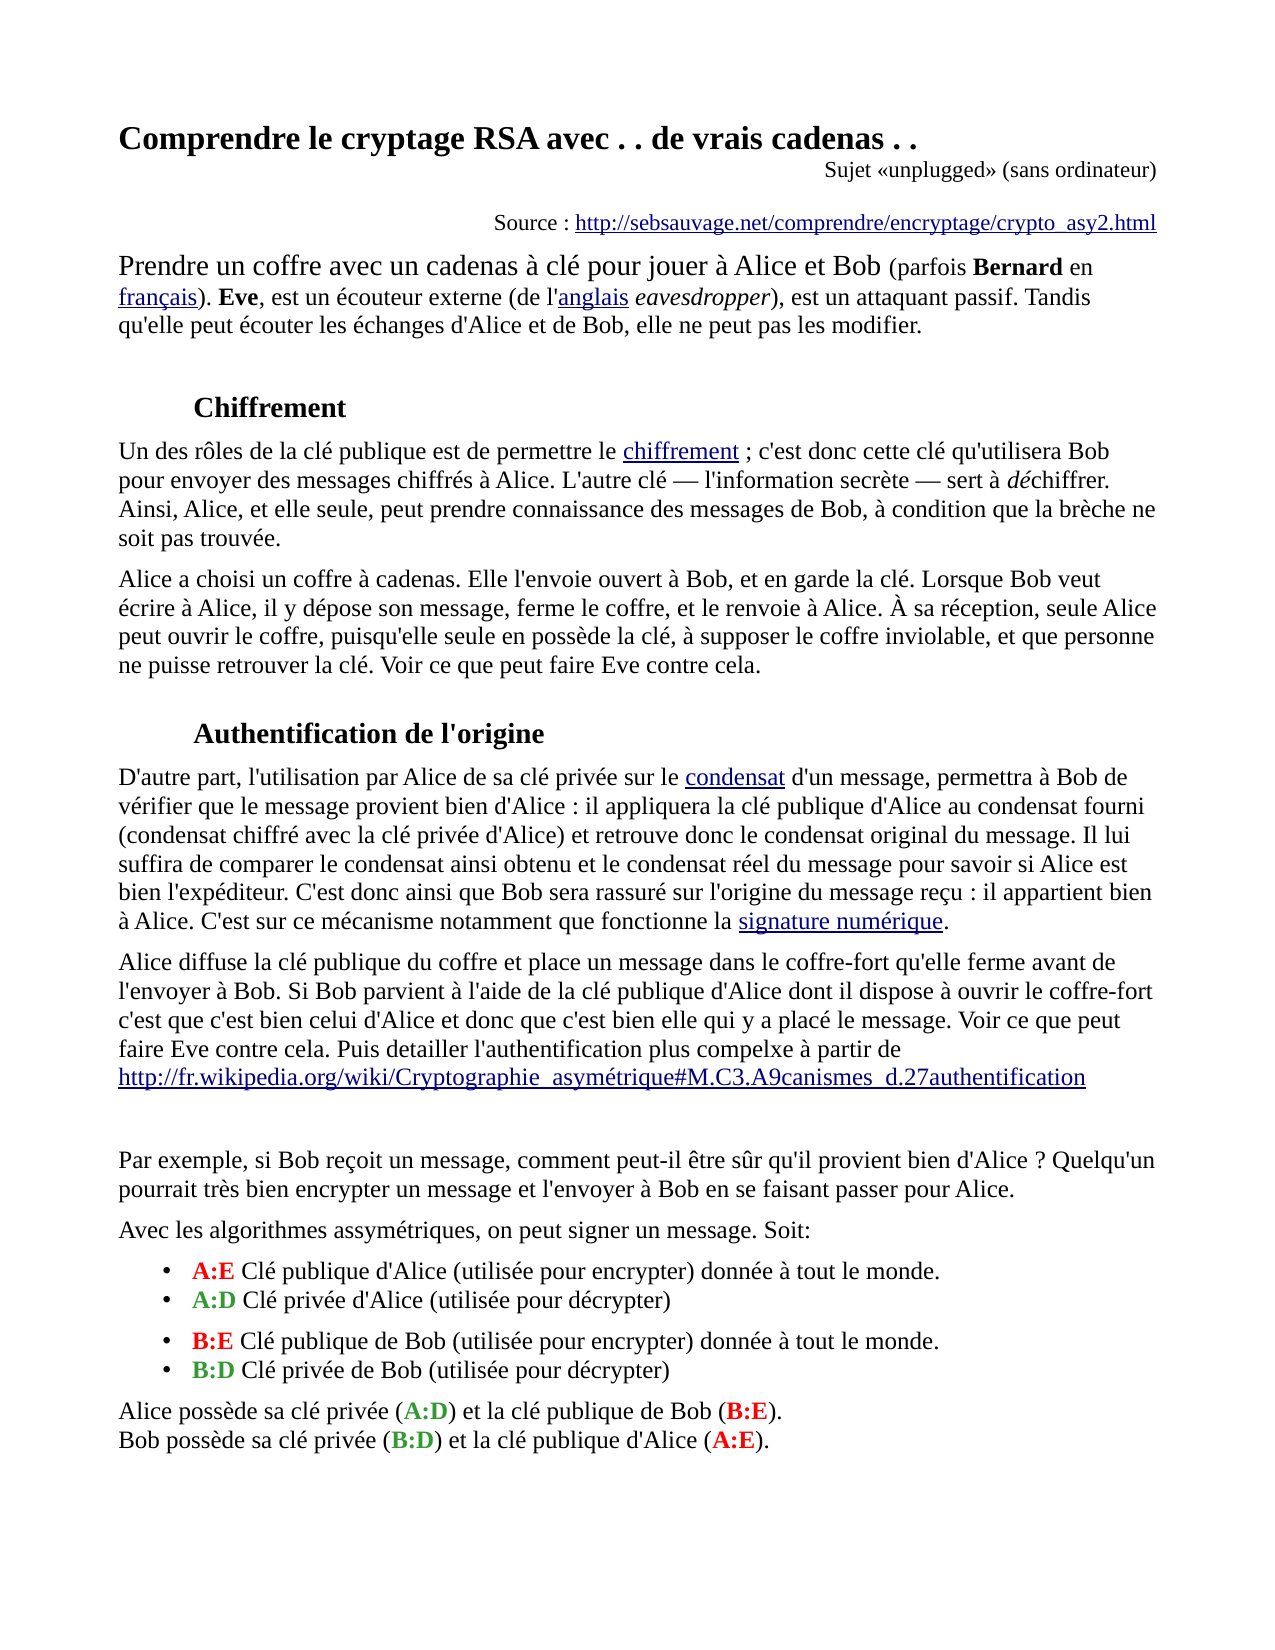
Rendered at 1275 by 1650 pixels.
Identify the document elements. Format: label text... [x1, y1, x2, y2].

text Alice possède sa clé privée (A:D) et la clé publique de Bob (B:E). Bob possède sa clé privée (B:D) et la clé publique d'Alice (A:E). [118, 1396, 1157, 1454]
list B:D Clé privée de Bob (utilisée pour décrypter) [162, 1355, 1157, 1384]
text Sujet «unplugged» (sans ordinateur) [118, 156, 1157, 183]
list A:E Clé publique d'Alice (utilisée pour encrypter) donnée à tout le monde. [162, 1256, 1157, 1285]
text Alice a choisi un coffre à cadenas. Elle l'envoie ouvert à Bob, et en garde la clé. Lorsque Bob veut écrire à Alice, il y dépose son message, ferme le coffre, et le renvoie à Alice. À sa réception, seule Alice peut ouvrir le coffre, puisqu'elle seule en possède la clé, à supposer le coffre inviolable, et que personne ne puisse retrouver la clé. Voir ce que peut faire Eve contre cela. [118, 564, 1157, 679]
list B:E Clé publique de Bob (utilisée pour encrypter) donnée à tout le monde. [162, 1326, 1157, 1355]
text Un des rôles de la clé publique est de permettre le chiffrement ; c'est donc cette clé qu'utilisera Bob pour envoyer des messages chiffrés à Alice. L'autre clé — l'information secrète — sert à déchiffrer. Ainsi, Alice, et elle seule, peut prendre connaissance des messages de Bob, à condition que la brèche ne soit pas trouvée. [118, 436, 1157, 551]
list A:D Clé privée d'Alice (utilisée pour décrypter) [162, 1285, 1157, 1314]
text D'autre part, l'utilisation par Alice de sa clé privée sur le condensat d'un message, permettra à Bob de vérifier que le message provient bien d'Alice : il appliquera la clé publique d'Alice au condensat fourni (condensat chiffré avec la clé privée d'Alice) et retrouve donc le condensat original du message. Il lui suffira de comparer le condensat ainsi obtenu et le condensat réel du message pour savoir si Alice est bien l'expéditeur. C'est donc ainsi que Bob sera rassuré sur l'origine du message reçu : il appartient bien à Alice. C'est sur ce mécanisme notamment que fonctionne la signature numérique. [118, 762, 1157, 935]
text Prendre un coffre avec un cadenas à clé pour jouer à Alice et Bob (parfois Bernard en français). Eve, est un écouteur externe (de l'anglais eavesdropper), est un attaquant passif. Tandis qu'elle peut écouter les échanges d'Alice et de Bob, elle ne peut pas les modifier. [118, 248, 1157, 339]
text Source : http://sebsauvage.net/comprendre/encryptage/crypto_asy2.html [118, 209, 1157, 236]
text Par exemple, si Bob reçoit un message, comment peut-il être sûr qu'il provient bien d'Alice ? Quelqu'un pourrait très bien encrypter un message et l'envoyer à Bob en se faisant passer pour Alice. [118, 1145, 1157, 1202]
text Comprendre le cryptage RSA avec . . de vrais cadenas . . [118, 118, 1157, 156]
text Avec les algorithmes assymétriques, on peut signer un message. Soit: [118, 1215, 1157, 1244]
subtitle Authentification de l'origine [118, 716, 1157, 750]
text Alice diffuse la clé publique du coffre et place un message dans le coffre-fort qu'elle ferme avant de l'envoyer à Bob. Si Bob parvient à l'aide de la clé publique d'Alice dont il dispose à ouvrir le coffre-fort c'est que c'est bien celui d'Alice et donc que c'est bien elle qui y a placé le message. Voir ce que peut faire Eve contre cela. Puis detailler l'authentification plus compelxe à partir de http://fr.wikipedia.org/wiki/Cryptographie_asymétrique#M.C3.A9canismes_d.27authentification [118, 947, 1157, 1091]
subtitle Chiffrement [118, 390, 1157, 424]
